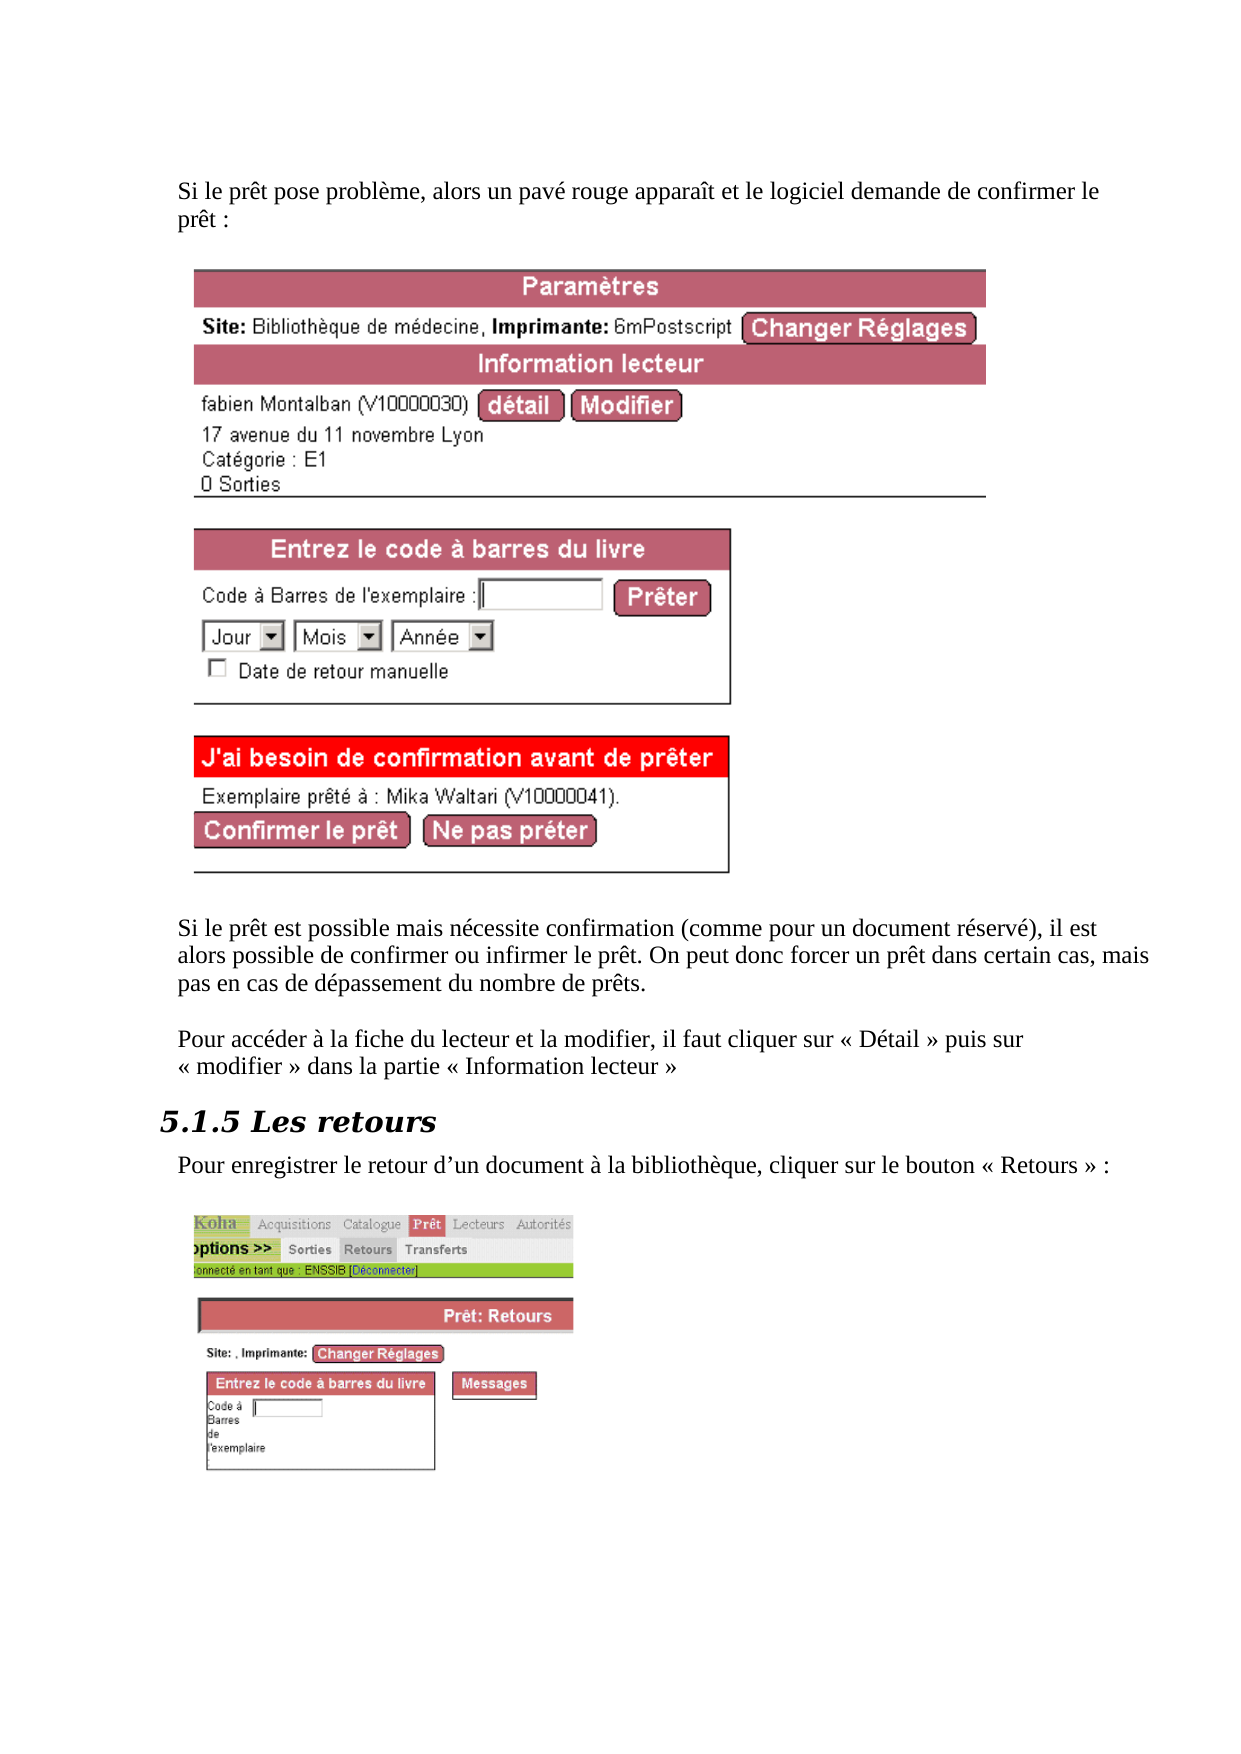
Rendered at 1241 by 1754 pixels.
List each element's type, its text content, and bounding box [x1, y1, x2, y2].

text Pour accéder à la fiche du lecteur et la modifier, il faut cliquer sur « Détail » puis sur « modifier » dans la partie « Information lecteur » [177, 1025, 1152, 1080]
picture [193, 1215, 574, 1501]
subtitle Les retours [159, 1105, 1152, 1139]
text Si le prêt est possible mais nécessite confirmation (comme pour un document réservé), il est alors possible de confirmer ou infirmer le prêt. On peut donc forcer un prêt dans certain cas, mais pas en cas de dépassement du nombre de prêts. [177, 914, 1152, 997]
text Pour enregistrer le retour d’un document à la bibliothèque, cliquer sur le bouton « Retours » : [177, 1151, 1152, 1179]
picture [193, 269, 986, 878]
text Si le prêt pose problème, alors un pavé rouge apparaît et le logiciel demande de confirmer le prêt : [177, 177, 1152, 233]
